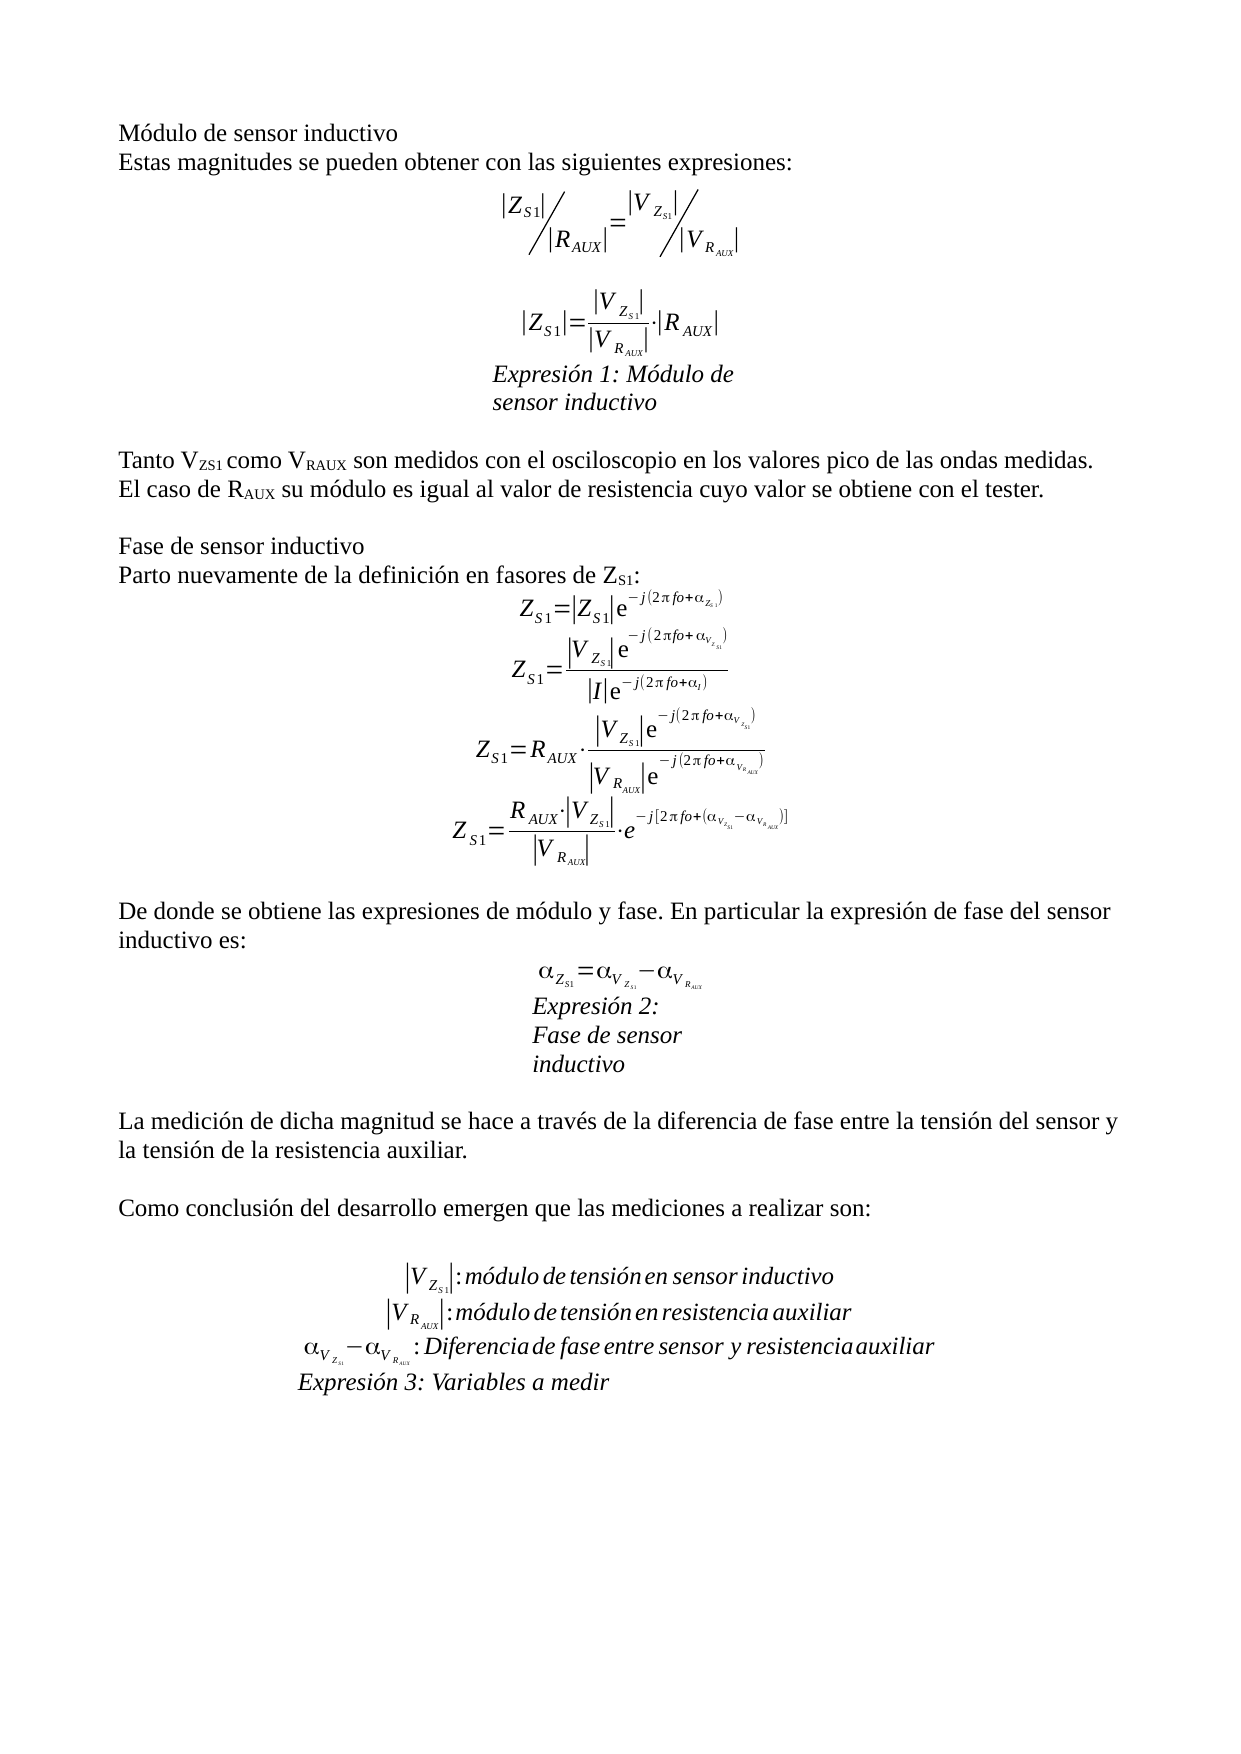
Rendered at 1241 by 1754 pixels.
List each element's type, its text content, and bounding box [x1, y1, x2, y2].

text Fase de sensor inductivo [118, 531, 1122, 560]
text La medición de dicha magnitud se hace a través de la diferencia de fase entre la tensión del sensor y la tensión de la resistencia auxiliar. [118, 1106, 1122, 1164]
text Expresión 2: Fase de sensor inductivo [532, 966, 708, 1078]
text Tanto VZS1 como VRAUX son medidos con el osciloscopio en los valores pico de las ondas medidas. El caso de RAUX su módulo es igual al valor de resistencia cuyo valor se obtiene con el tester. [118, 445, 1122, 502]
text Como conclusión del desarrollo emergen que las mediciones a realizar son: [118, 1193, 1122, 1221]
text Expresión 3: Variables a medir [298, 1263, 942, 1396]
text Parto nuevamente de la definición en fasores de ZS1: [118, 560, 1122, 589]
text Expresión 1: Módulo de sensor inductivo [492, 188, 748, 416]
text Estas magnitudes se pueden obtener con las siguientes expresiones: [118, 147, 1122, 176]
text Módulo de sensor inductivo [118, 118, 1122, 147]
text De donde se obtiene las expresiones de módulo y fase. En particular la expresión de fase del sensor inductivo es: [118, 896, 1122, 953]
